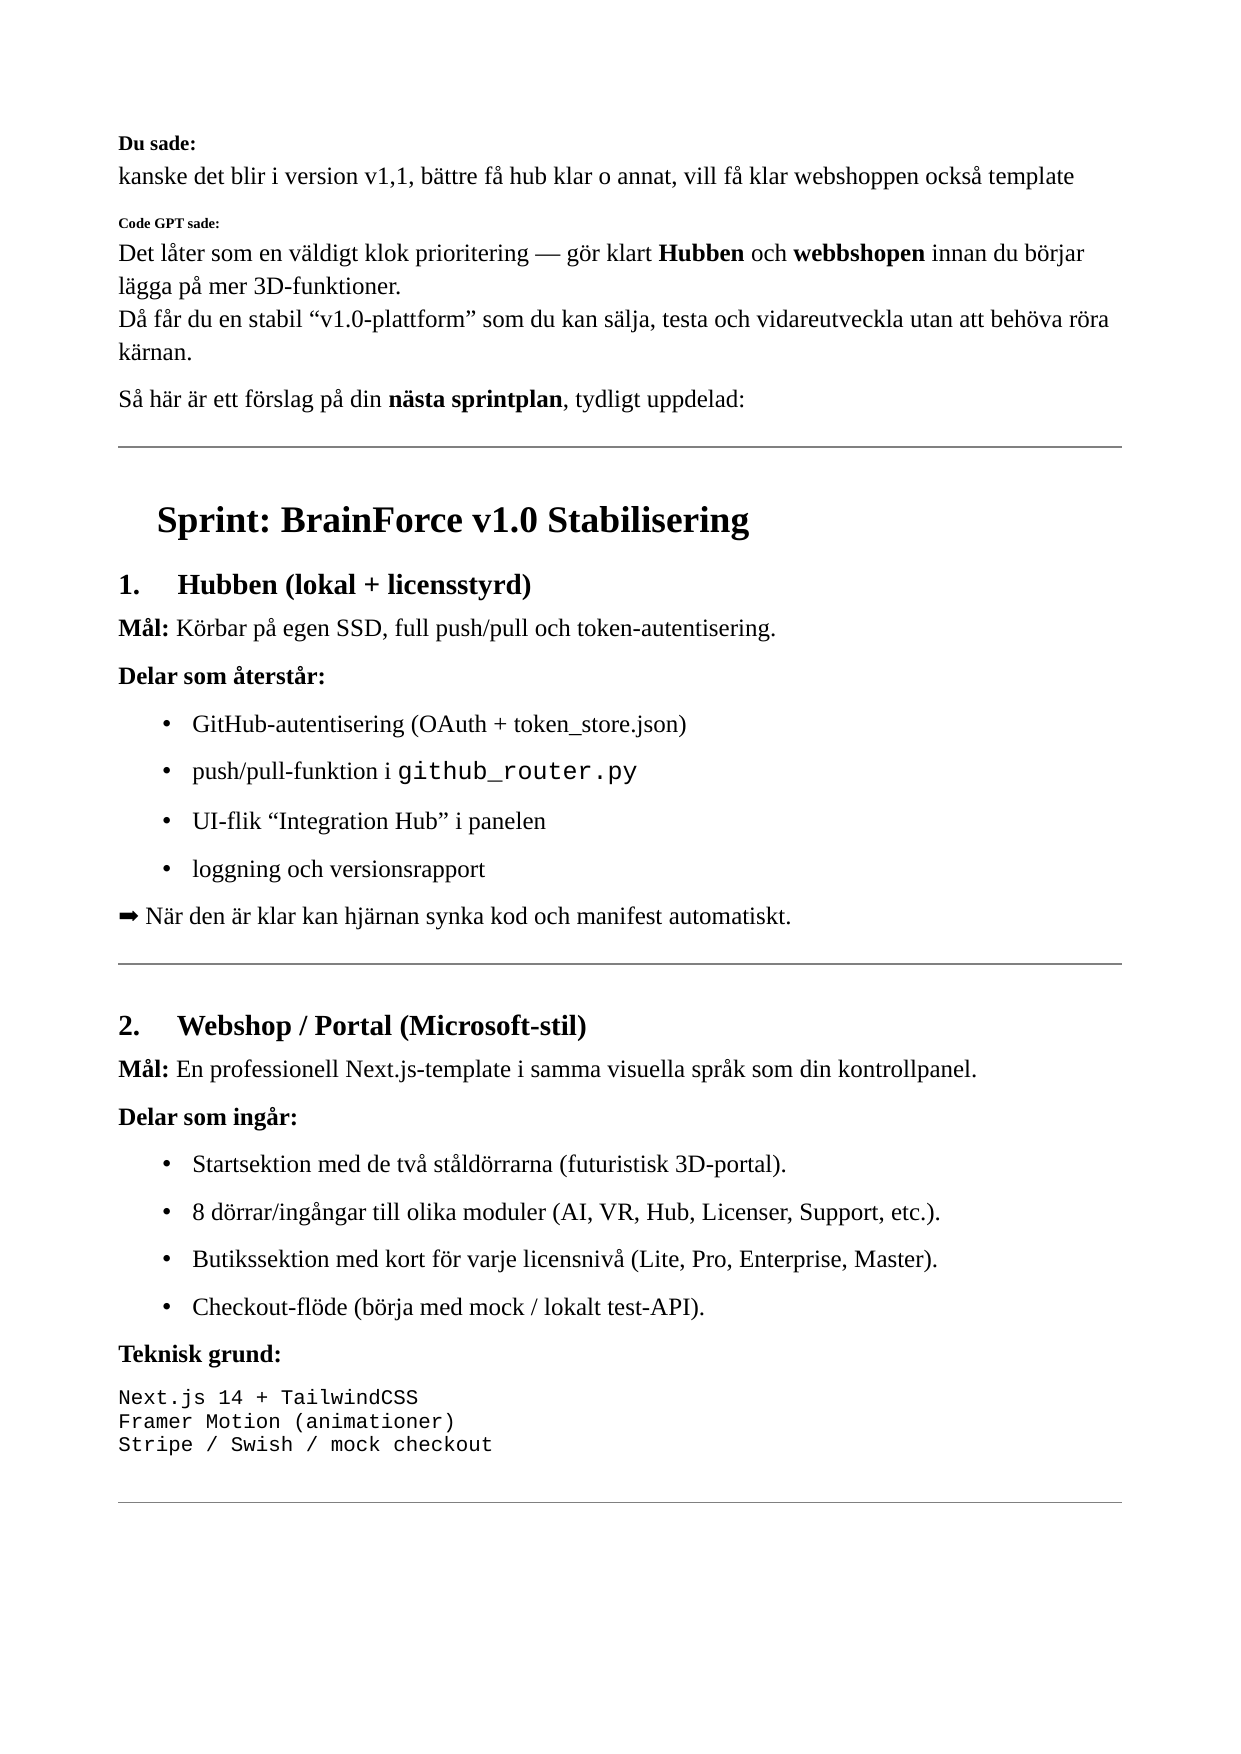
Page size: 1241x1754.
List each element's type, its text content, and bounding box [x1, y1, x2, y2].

text Delar som ingår: [118, 1102, 1122, 1130]
text Delar som återstår: [118, 661, 1122, 690]
subtitle 🧩 Sprint: BrainForce v1.0 Stabilisering [118, 497, 1122, 540]
subtitle 2. 💼 Webshop / Portal (Microsoft-stil) [118, 1008, 1122, 1041]
subtitle Code GPT sade: [118, 215, 1122, 232]
subtitle 1. ✅ Hubben (lokal + licensstyrd) [118, 567, 1122, 601]
text Next.js 14 + TailwindCSS [118, 1387, 1122, 1411]
text ➡️ När den är klar kan hjärnan synka kod och manifest automatiskt. [118, 901, 1122, 930]
text Stripe / Swish / mock checkout [118, 1434, 1122, 1458]
list Checkout-flöde (börja med mock / lokalt test-API). [162, 1292, 1122, 1321]
list GitHub-autentisering (OAuth + token_store.json) [162, 709, 1122, 737]
list push/pull-funktion i github_router.py [162, 756, 1122, 787]
text Mål: Körbar på egen SSD, full push/pull och token-autentisering. [118, 613, 1122, 642]
list loggning och versionsrapport [162, 854, 1122, 883]
list Startsektion med de två ståldörrarna (futuristisk 3D-portal). [162, 1149, 1122, 1178]
text kanske det blir i version v1,1, bättre få hub klar o annat, vill få klar webshoppen också template [118, 161, 1122, 190]
text Mål: En professionell Next.js-template i samma visuella språk som din kontrollpanel. [118, 1054, 1122, 1083]
subtitle Du sade: [118, 131, 1122, 155]
list Butikssektion med kort för varje licensnivå (Lite, Pro, Enterprise, Master). [162, 1244, 1122, 1273]
text Framer Motion (animationer) [118, 1411, 1122, 1434]
list 8 dörrar/ingångar till olika moduler (AI, VR, Hub, Licenser, Support, etc.). [162, 1197, 1122, 1226]
text Teknisk grund: [118, 1339, 1122, 1368]
text Det låter som en väldigt klok prioritering — gör klart Hubben och webbshopen innan du börjar lägga på mer 3D-funktioner. Då får du en stabil “v1.0-plattform” som du kan sälja, testa och vidareutveckla utan att behöva röra kärnan. [118, 238, 1122, 366]
text Så här är ett förslag på din nästa sprintplan, tydligt uppdelad: [118, 384, 1122, 413]
list UI-flik “Integration Hub” i panelen [162, 806, 1122, 835]
